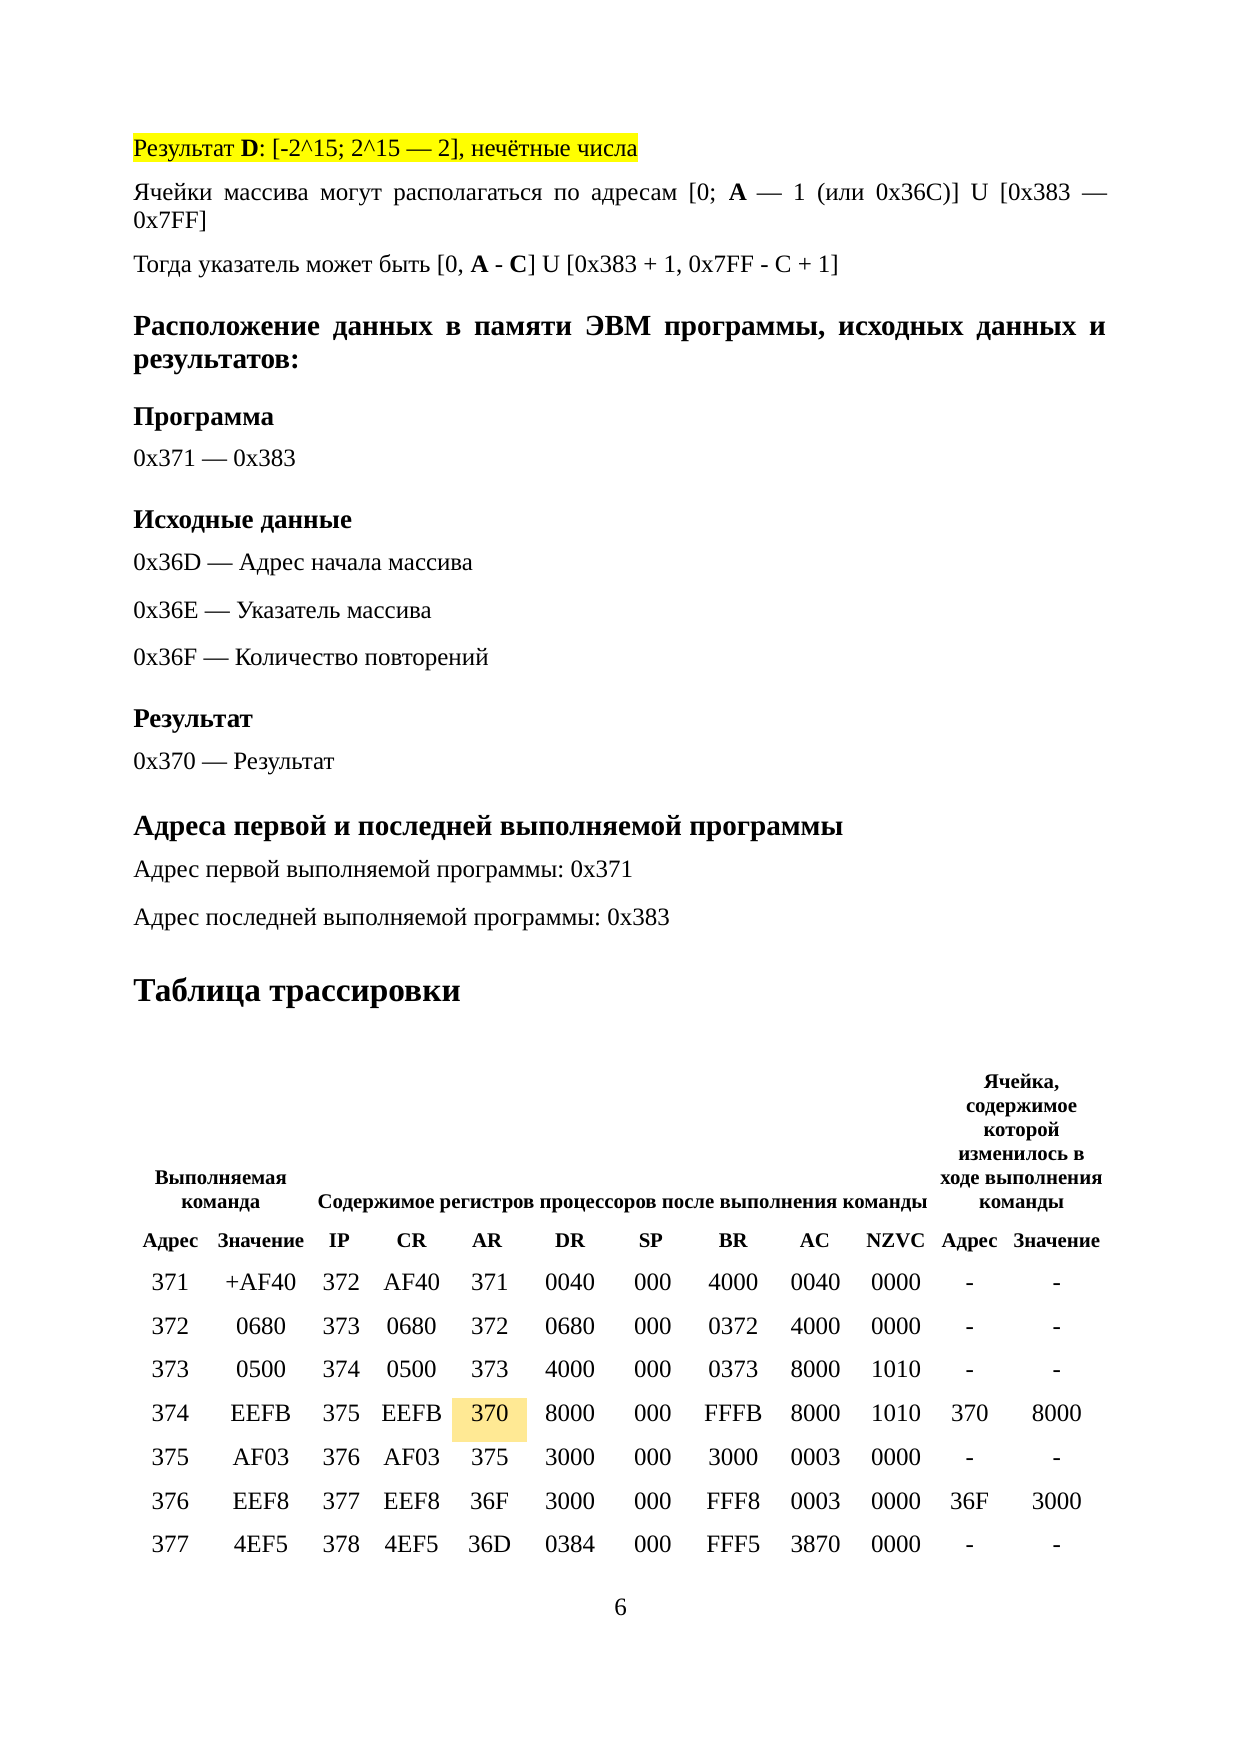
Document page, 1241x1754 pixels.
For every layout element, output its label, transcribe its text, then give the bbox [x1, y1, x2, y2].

table_cell 000 [613, 1442, 693, 1486]
table_cell DR [527, 1228, 612, 1267]
table_header Содержимое регистров процессоров после выполнения команды [311, 1069, 934, 1228]
table_cell 0040 [773, 1267, 857, 1311]
table_cell 373 [452, 1355, 527, 1398]
text Тогда указатель может быть [0, A - C] U [0x383 + 1, 0x7FF - C + 1] [133, 249, 1107, 278]
table_cell 0372 [693, 1311, 773, 1354]
table_cell 0003 [773, 1442, 857, 1486]
table_cell 0000 [857, 1442, 934, 1486]
subtitle Расположение данных в памяти ЭВМ программы, исходных данных и результатов: [133, 308, 1107, 375]
table_cell 376 [311, 1442, 371, 1486]
table_cell 372 [311, 1267, 371, 1311]
table_cell 378 [311, 1530, 371, 1558]
table_cell EEF8 [210, 1486, 311, 1529]
table_cell 000 [613, 1398, 693, 1442]
table_cell - [934, 1442, 1005, 1486]
table_cell SP [613, 1228, 693, 1267]
table_cell 4000 [773, 1311, 857, 1354]
table_cell 0500 [210, 1355, 311, 1398]
table_cell 375 [311, 1398, 371, 1442]
table_cell 0680 [210, 1311, 311, 1354]
table_cell 0373 [693, 1355, 773, 1398]
table_cell FFF5 [693, 1530, 773, 1558]
table_cell 4EF5 [371, 1530, 452, 1558]
table_cell 371 [452, 1267, 527, 1311]
table_cell 4000 [527, 1355, 612, 1398]
table_cell NZVC [857, 1228, 934, 1267]
table_cell 8000 [1005, 1398, 1108, 1442]
table_cell 36D [452, 1530, 527, 1558]
table_cell EEFB [210, 1398, 311, 1442]
subtitle Программа [133, 400, 1107, 431]
subtitle Таблица трассировки [133, 970, 1107, 1009]
table_cell - [1005, 1267, 1108, 1311]
table_cell 376 [130, 1486, 210, 1529]
table_cell 372 [130, 1311, 210, 1354]
subtitle Исходные данные [133, 503, 1107, 535]
table_cell 0003 [773, 1486, 857, 1529]
table_cell 0680 [371, 1311, 452, 1354]
table_cell 372 [452, 1311, 527, 1354]
table_cell 000 [613, 1486, 693, 1529]
table_cell FFFB [693, 1398, 773, 1442]
table_cell 3000 [1005, 1486, 1108, 1529]
table_cell 0384 [527, 1530, 612, 1558]
table_cell IP [311, 1228, 371, 1267]
table_cell 0500 [371, 1355, 452, 1398]
table_cell 370 [452, 1398, 527, 1442]
table_cell 0000 [857, 1486, 934, 1529]
text Адрес последней выполняемой программы: 0x383 [133, 902, 1107, 931]
text 0x371 — 0x383 [133, 443, 1107, 472]
table_cell EEF8 [371, 1486, 452, 1529]
table_cell 1010 [857, 1398, 934, 1442]
table_cell 375 [452, 1442, 527, 1486]
table_cell AF40 [371, 1267, 452, 1311]
table_cell 4EF5 [210, 1530, 311, 1558]
text 0x36D — Адрес начала массива [133, 547, 1107, 576]
table_cell - [934, 1311, 1005, 1354]
text Ячейки массива могут располагаться по адресам [0; A — 1 (или 0x36С)] U [0x383 — 0x7FF] [133, 177, 1107, 234]
table_cell Значение [210, 1228, 311, 1267]
table_cell - [1005, 1530, 1108, 1558]
table_cell - [1005, 1355, 1108, 1398]
table_cell 3000 [527, 1486, 612, 1529]
table_header Ячейка, содержимое которой изменилось в ходе выполнения команды [934, 1069, 1108, 1228]
table_cell 0000 [857, 1311, 934, 1354]
table_cell 371 [130, 1267, 210, 1311]
table_cell 4000 [693, 1267, 773, 1311]
table_cell 373 [311, 1311, 371, 1354]
text 0x36E — Указатель массива [133, 595, 1107, 623]
table_cell 000 [613, 1311, 693, 1354]
table_cell +AF40 [210, 1267, 311, 1311]
table_cell 8000 [527, 1398, 612, 1442]
table_cell 375 [130, 1442, 210, 1486]
table_cell - [934, 1530, 1005, 1558]
text Адрес первой выполняемой программы: 0x371 [133, 854, 1107, 883]
table_cell AC [773, 1228, 857, 1267]
table_cell 370 [934, 1398, 1005, 1442]
table_cell AF03 [210, 1442, 311, 1486]
table_cell 36F [452, 1486, 527, 1529]
subtitle Результат [133, 702, 1107, 734]
table_cell 0040 [527, 1267, 612, 1311]
table_cell - [1005, 1311, 1108, 1354]
table_cell Адрес [130, 1228, 210, 1267]
table_cell 000 [613, 1267, 693, 1311]
table_cell 0000 [857, 1267, 934, 1311]
table_cell 0000 [857, 1530, 934, 1558]
table_cell Значение [1005, 1228, 1108, 1267]
table_cell - [1005, 1442, 1108, 1486]
table_cell FFF8 [693, 1486, 773, 1529]
table_cell CR [371, 1228, 452, 1267]
table_cell 0680 [527, 1311, 612, 1354]
table_cell EEFB [371, 1398, 452, 1442]
table_cell AR [452, 1228, 527, 1267]
table_cell 374 [311, 1355, 371, 1398]
table_cell Адрес [934, 1228, 1005, 1267]
table_cell 000 [613, 1530, 693, 1558]
text 0x370 — Результат [133, 746, 1107, 775]
table_cell 3000 [527, 1442, 612, 1486]
table_cell 1010 [857, 1355, 934, 1398]
table_cell 377 [311, 1486, 371, 1529]
table_cell 8000 [773, 1398, 857, 1442]
subtitle Адреса первой и последней выполняемой программы [133, 808, 1107, 842]
table_cell 374 [130, 1398, 210, 1442]
table_cell - [934, 1355, 1005, 1398]
text 0x36F — Количество повторений [133, 642, 1107, 671]
table_cell 8000 [773, 1355, 857, 1398]
table_cell 36F [934, 1486, 1005, 1529]
table_cell - [934, 1267, 1005, 1311]
table_cell 373 [130, 1355, 210, 1398]
table_cell 377 [130, 1530, 210, 1558]
table_header Выполняемая команда [130, 1069, 311, 1228]
table_cell 3000 [693, 1442, 773, 1486]
table_cell AF03 [371, 1442, 452, 1486]
table_cell 000 [613, 1355, 693, 1398]
table_cell 3870 [773, 1530, 857, 1558]
table_cell BR [693, 1228, 773, 1267]
text Результат D: [-2^15; 2^15 — 2], нечётные числа [133, 133, 1107, 162]
